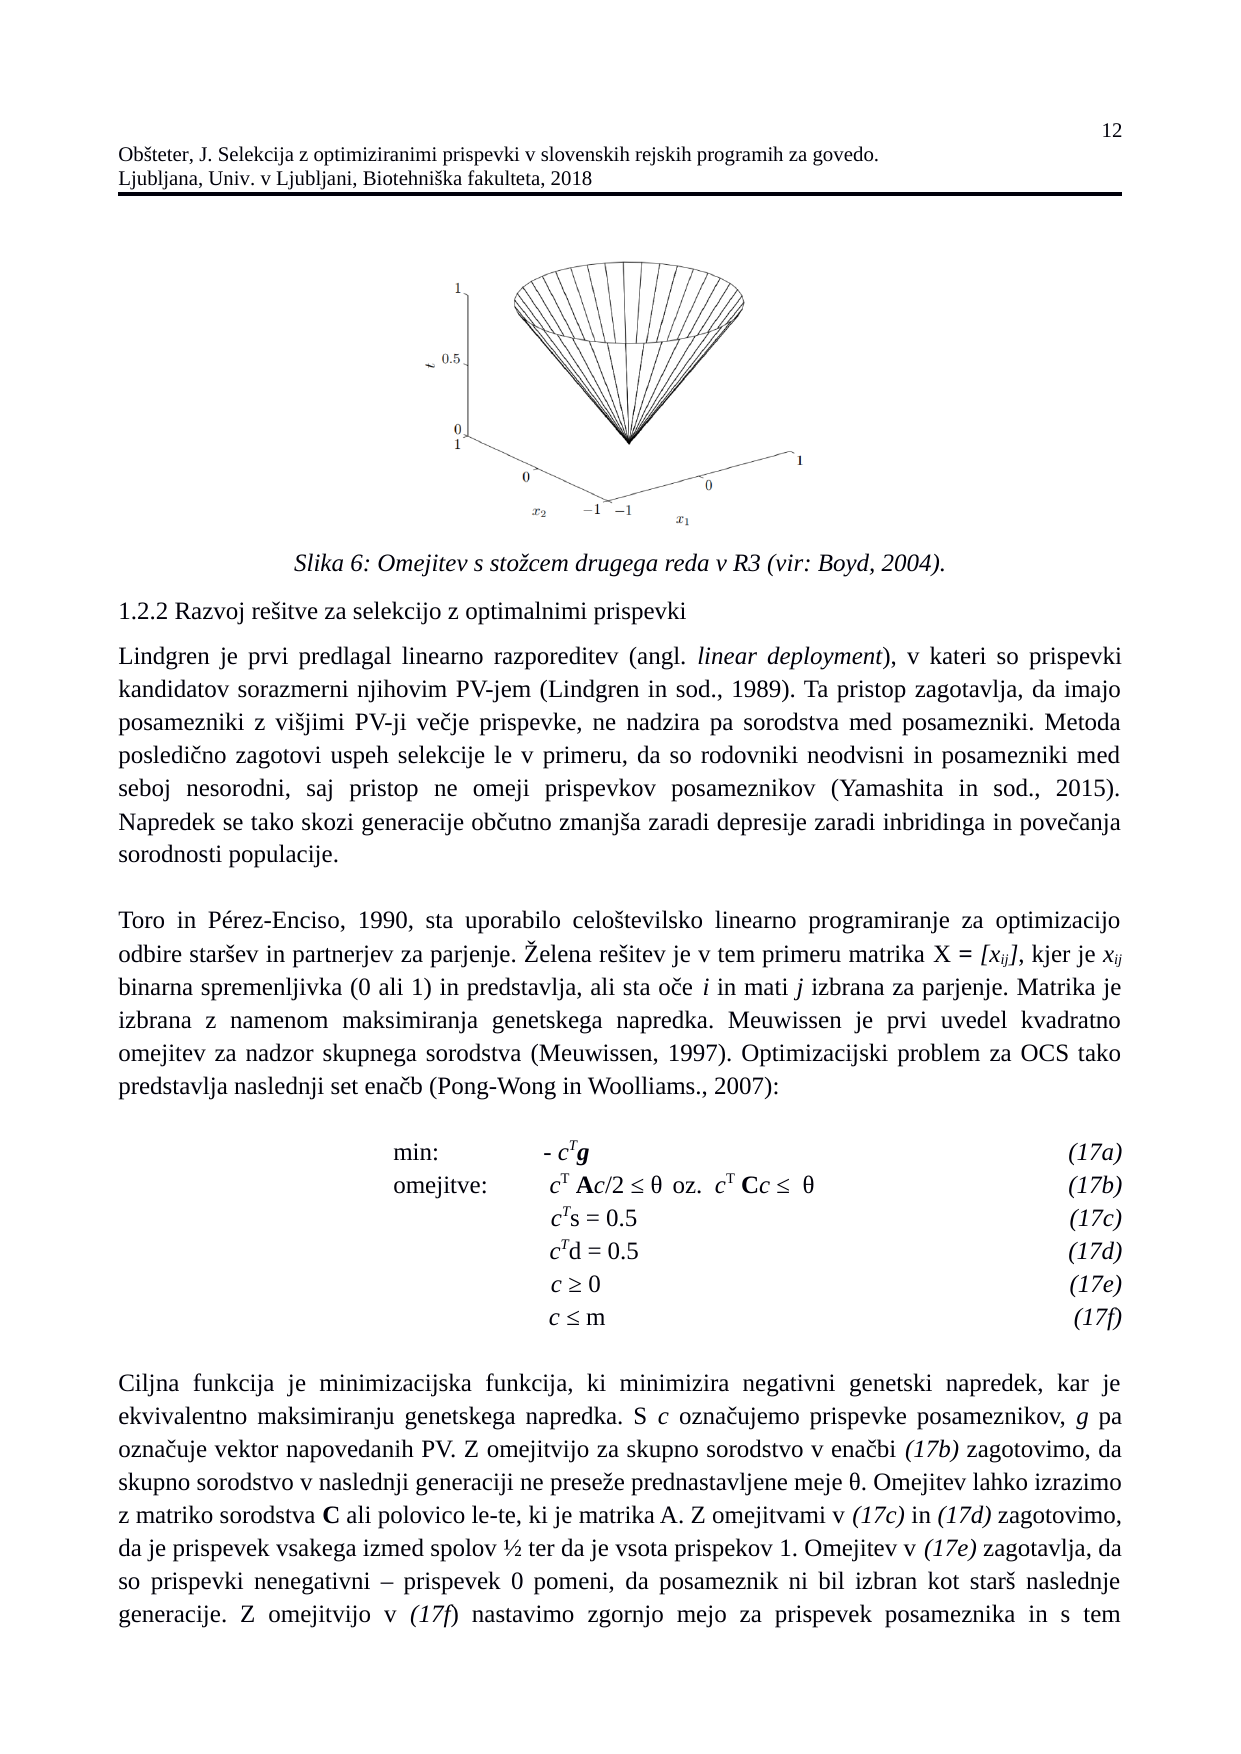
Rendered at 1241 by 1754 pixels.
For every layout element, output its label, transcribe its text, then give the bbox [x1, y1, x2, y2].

text c ≤ m (17f) [118, 1302, 1122, 1331]
subtitle 1.2.2 Razvoj rešitve za selekcijo z optimalnimi prispevki [118, 596, 1122, 625]
text Ciljna funkcija je minimizacijska funkcija, ki minimizira negativni genetski napredek, kar je ekvivalentno maksimiranju genetskega napredka. S c označujemo prispevke posameznikov, g pa označuje vektor napovedanih PV. Z omejitvijo za skupno sorodstvo v enačbi (17b) zagotovimo, da skupno sorodstvo v naslednji generaciji ne preseže prednastavljene meje θ. Omejitev lahko izrazimo z matriko sorodstva C ali polovico le-te, ki je matrika A. Z omejitvami v (17c) in (17d) zagotovimo, da je prispevek vsakega izmed spolov ½ ter da je vsota prispekov 1. Omejitev v (17e) zagotavlja, da so prispevki nenegativni – prispevek 0 pomeni, da posameznik ni bil izbran kot starš naslednje generacije. Z omejitvijo v (17f) nastavimo zgornjo mejo za prispevek posameznika in s tem [118, 1368, 1122, 1628]
text Toro in Pérez-Enciso, 1990, sta uporabilo celoštevilsko linearno programiranje za optimizacijo odbire staršev in partnerjev za parjenje. Želena rešitev je v tem primeru matrika X = [xij], kjer je xij binarna spremenljivka (0 ali 1) in predstavlja, ali sta oče i in mati j izbrana za parjenje. Matrika je izbrana z namenom maksimiranja genetskega napredka. Meuwissen je prvi uvedel kvadratno omejitev za nadzor skupnega sorodstva (Meuwissen, 1997). Optimizacijski problem za OCS tako predstavlja naslednji set enačb (Pong-Wong in Woolliams., 2007): [118, 906, 1122, 1099]
text min: - cTg (17a) [118, 1137, 1122, 1166]
text cTd = 0.5 (17d) [118, 1236, 1122, 1264]
text omejitve: cT Ac/2 ≤ θ oz. cT Cc ≤ θ (17b) [118, 1170, 1122, 1198]
text c ≥ 0 (17e) [118, 1269, 1122, 1298]
picture [413, 225, 827, 532]
text cTs = 0.5 (17c) [118, 1203, 1122, 1232]
text Slika 6: Omejitev s stožcem drugega reda v R3 (vir: Boyd, 2004). [118, 548, 1122, 577]
text Lindgren je prvi predlagal linearno razporeditev (angl. linear deployment), v kateri so prispevki kandidatov sorazmerni njihovim PV-jem (Lindgren in sod., 1989). Ta pristop zagotavlja, da imajo posamezniki z višjimi PV-ji večje prispevke, ne nadzira pa sorodstva med posamezniki. Metoda posledično zagotovi uspeh selekcije le v primeru, da so rodovniki neodvisni in posamezniki med seboj nesorodni, saj pristop ne omeji prispevkov posameznikov (Yamashita in sod., 2015). Napredek se tako skozi generacije občutno zmanjša zaradi depresije zaradi inbridinga in povečanja sorodnosti populacije. [118, 641, 1122, 868]
